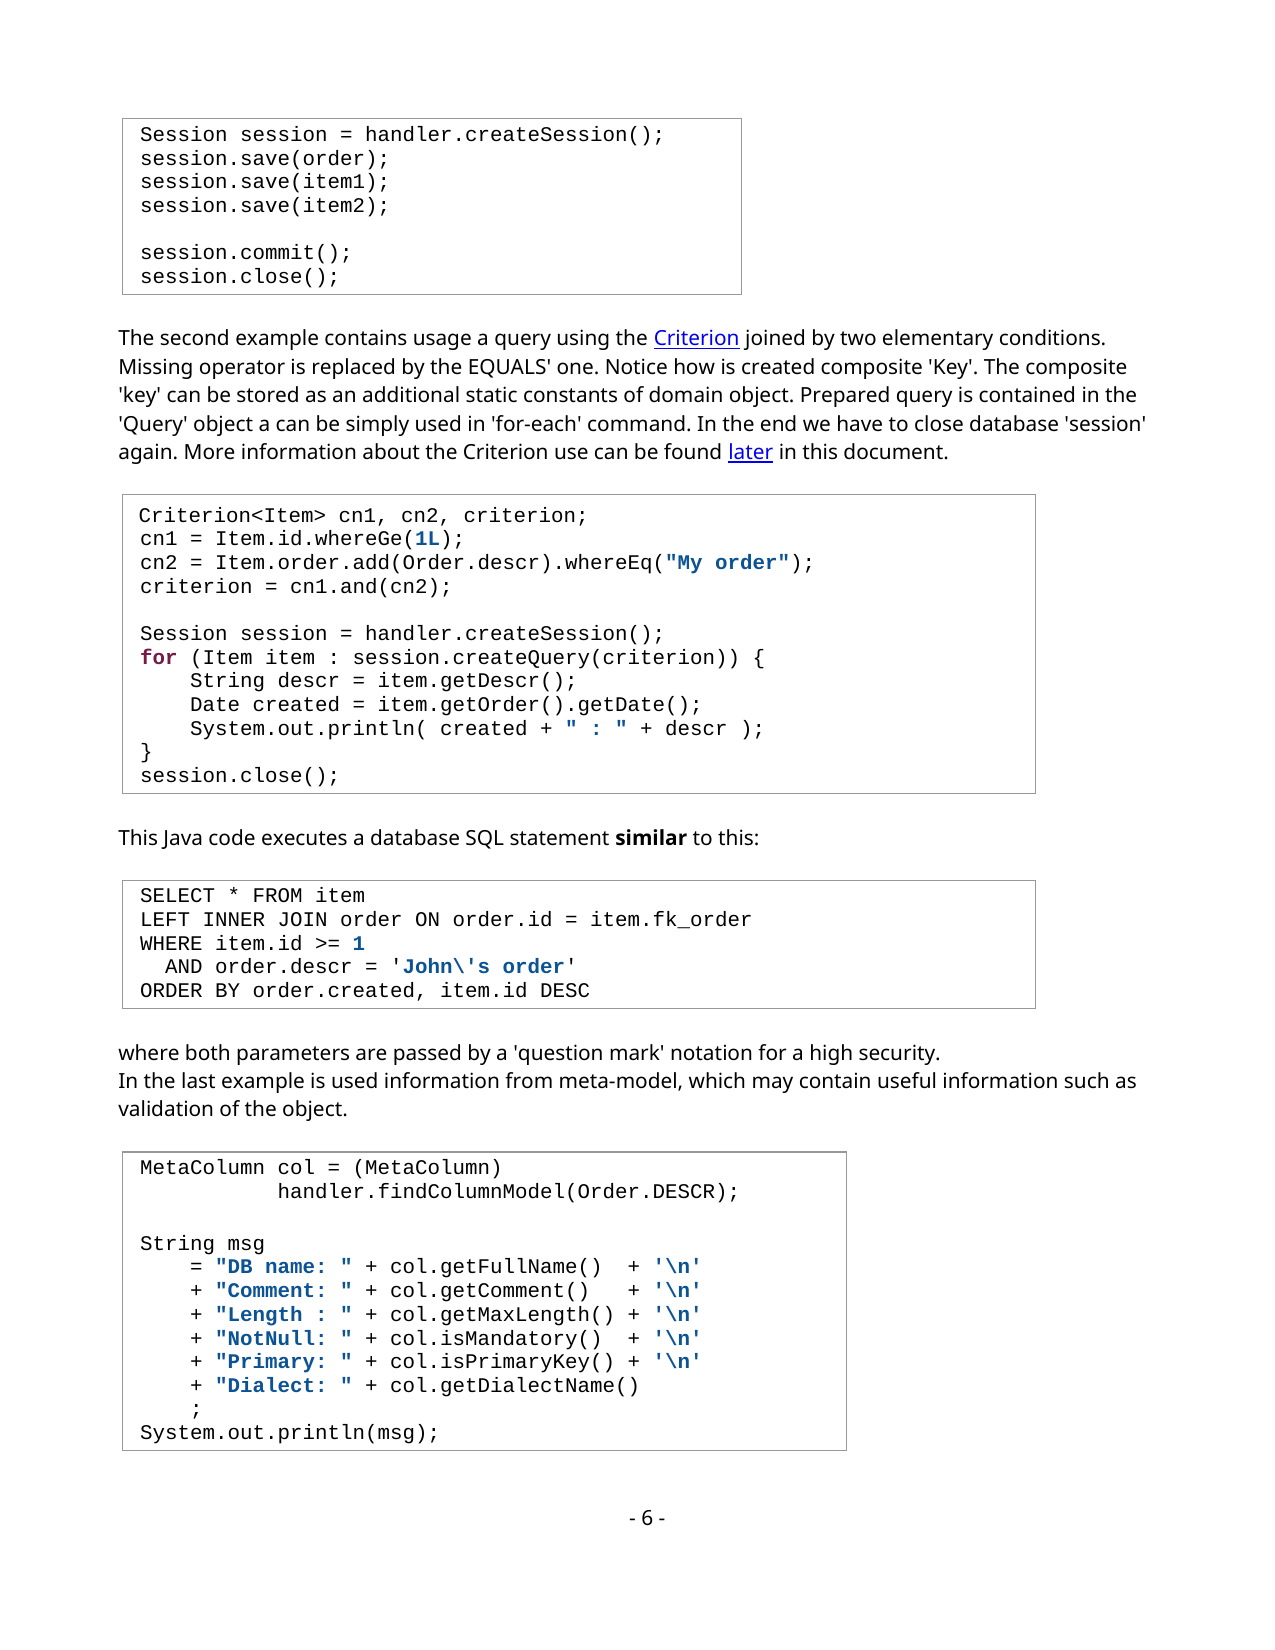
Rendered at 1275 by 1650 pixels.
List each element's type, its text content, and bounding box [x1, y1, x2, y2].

text where both parameters are passed by a 'question mark' notation for a high security. [118, 1038, 1157, 1066]
text This Java code executes a database SQL statement similar to this: [118, 823, 1157, 851]
table_header MetaColumn col = (MetaColumn) handler.findColumnModel(Order.DESCR); String msg = "DB name: " + col.getFullName() + '\n' + "Comment: " + col.getComment() + '\n' + "Length : " + col.getMaxLength() + '\n' + "NotNull: " + col.isMandatory() + '\n' + "Primary: " + col.isPrimaryKey() + '\n' + "Dialect: " + col.getDialectName() ; System.out.println(msg); [123, 1153, 846, 1450]
table_header SELECT * FROM item LEFT INNER JOIN order ON order.id = item.fk_order WHERE item.id >= 1 AND order.descr = 'John\'s order' ORDER BY order.created, item.id DESC [123, 881, 1035, 1008]
table_header Session session = handler.createSession(); session.save(order); session.save(item1); session.save(item2); session.commit(); session.close(); [123, 119, 741, 294]
table_header Criterion<Item> cn1, cn2, criterion; cn1 = Item.id.whereGe(1L); cn2 = Item.order.add(Order.descr).whereEq("My order"); criterion = cn1.and(cn2); Session session = handler.createSession(); for (Item item : session.createQuery(criterion)) { String descr = item.getDescr(); Date created = item.getOrder().getDate(); System.out.println( created + " : " + descr ); } session.close(); [123, 495, 1035, 793]
text In the last example is used information from meta-model, which may contain useful information such as validation of the object. [118, 1066, 1157, 1123]
text The second example contains usage a query using the Criterion joined by two elementary conditions. Missing operator is replaced by the EQUALS' one. Notice how is created composite 'Key'. The composite 'key' can be stored as an additional static constants of domain object. Prepared query is contained in the 'Query' object a can be simply used in 'for-each' command. In the end we have to close database 'session' again. More information about the Criterion use can be found later in this document. [118, 323, 1157, 466]
